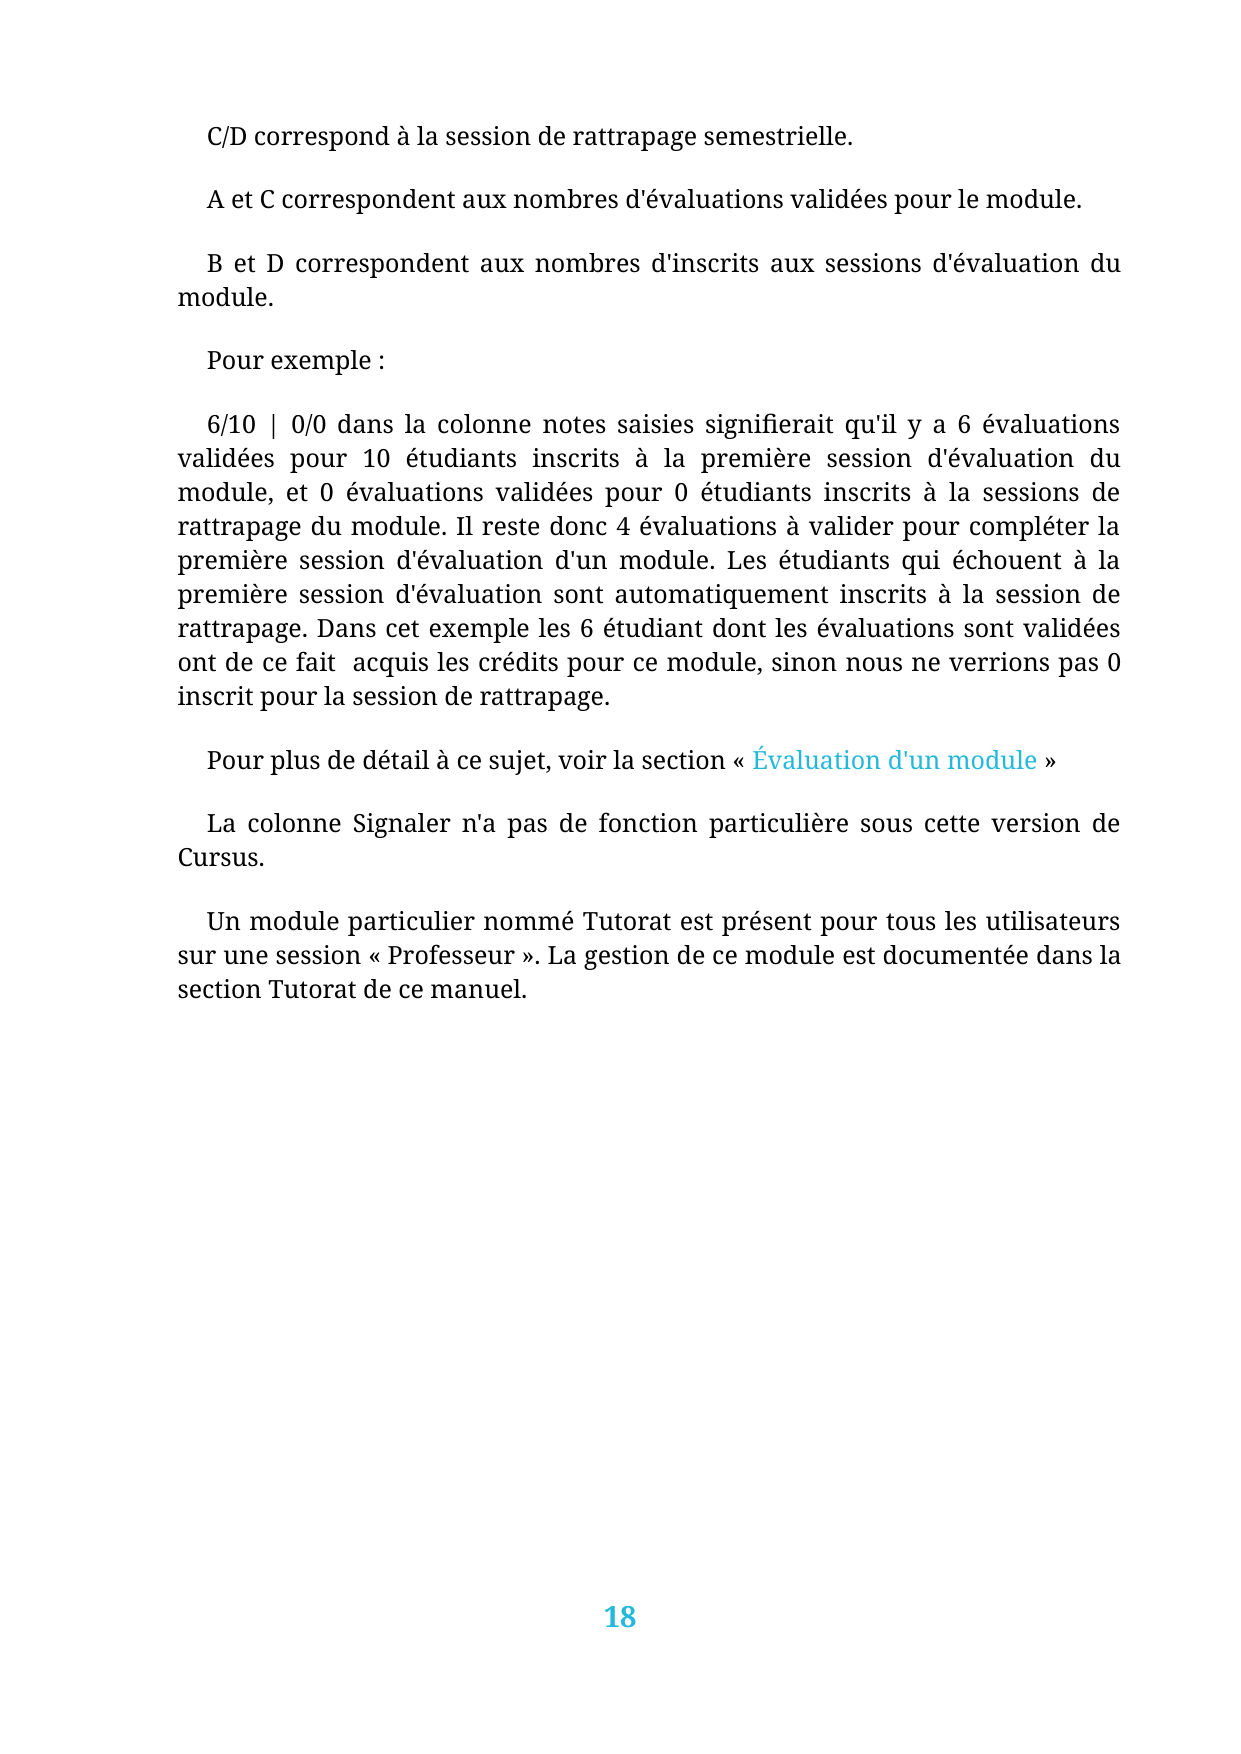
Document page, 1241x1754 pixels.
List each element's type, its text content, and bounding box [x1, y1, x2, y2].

text Pour exemple : [177, 343, 1122, 377]
text 6/10 | 0/0 dans la colonne notes saisies signifierait qu'il y a 6 évaluations validées pour 10 étudiants inscrits à la première session d'évaluation du module, et 0 évaluations validées pour 0 étudiants inscrits à la sessions de rattrapage du module. Il reste donc 4 évaluations à valider pour compléter la première session d'évaluation d'un module. Les étudiants qui échouent à la première session d'évaluation sont automatiquement inscrits à la session de rattrapage. Dans cet exemple les 6 étudiant dont les évaluations sont validées ont de ce fait acquis les crédits pour ce module, sinon nous ne verrions pas 0 inscrit pour la session de rattrapage. [177, 406, 1122, 713]
text C/D correspond à la session de rattrapage semestrielle. [177, 118, 1122, 152]
text A et C correspondent aux nombres d'évaluations validées pour le module. [177, 182, 1122, 216]
text Un module particulier nommé Tutorat est présent pour tous les utilisateurs sur une session « Professeur ». La gestion de ce module est documentée dans la section Tutorat de ce manuel. [177, 903, 1122, 1006]
text B et D correspondent aux nombres d'inscrits aux sessions d'évaluation du module. [177, 245, 1122, 313]
text La colonne Signaler n'a pas de fonction particulière sous cette version de Cursus. [177, 806, 1122, 874]
text Pour plus de détail à ce sujet, voir la section « Évaluation d'un module » [177, 742, 1122, 776]
